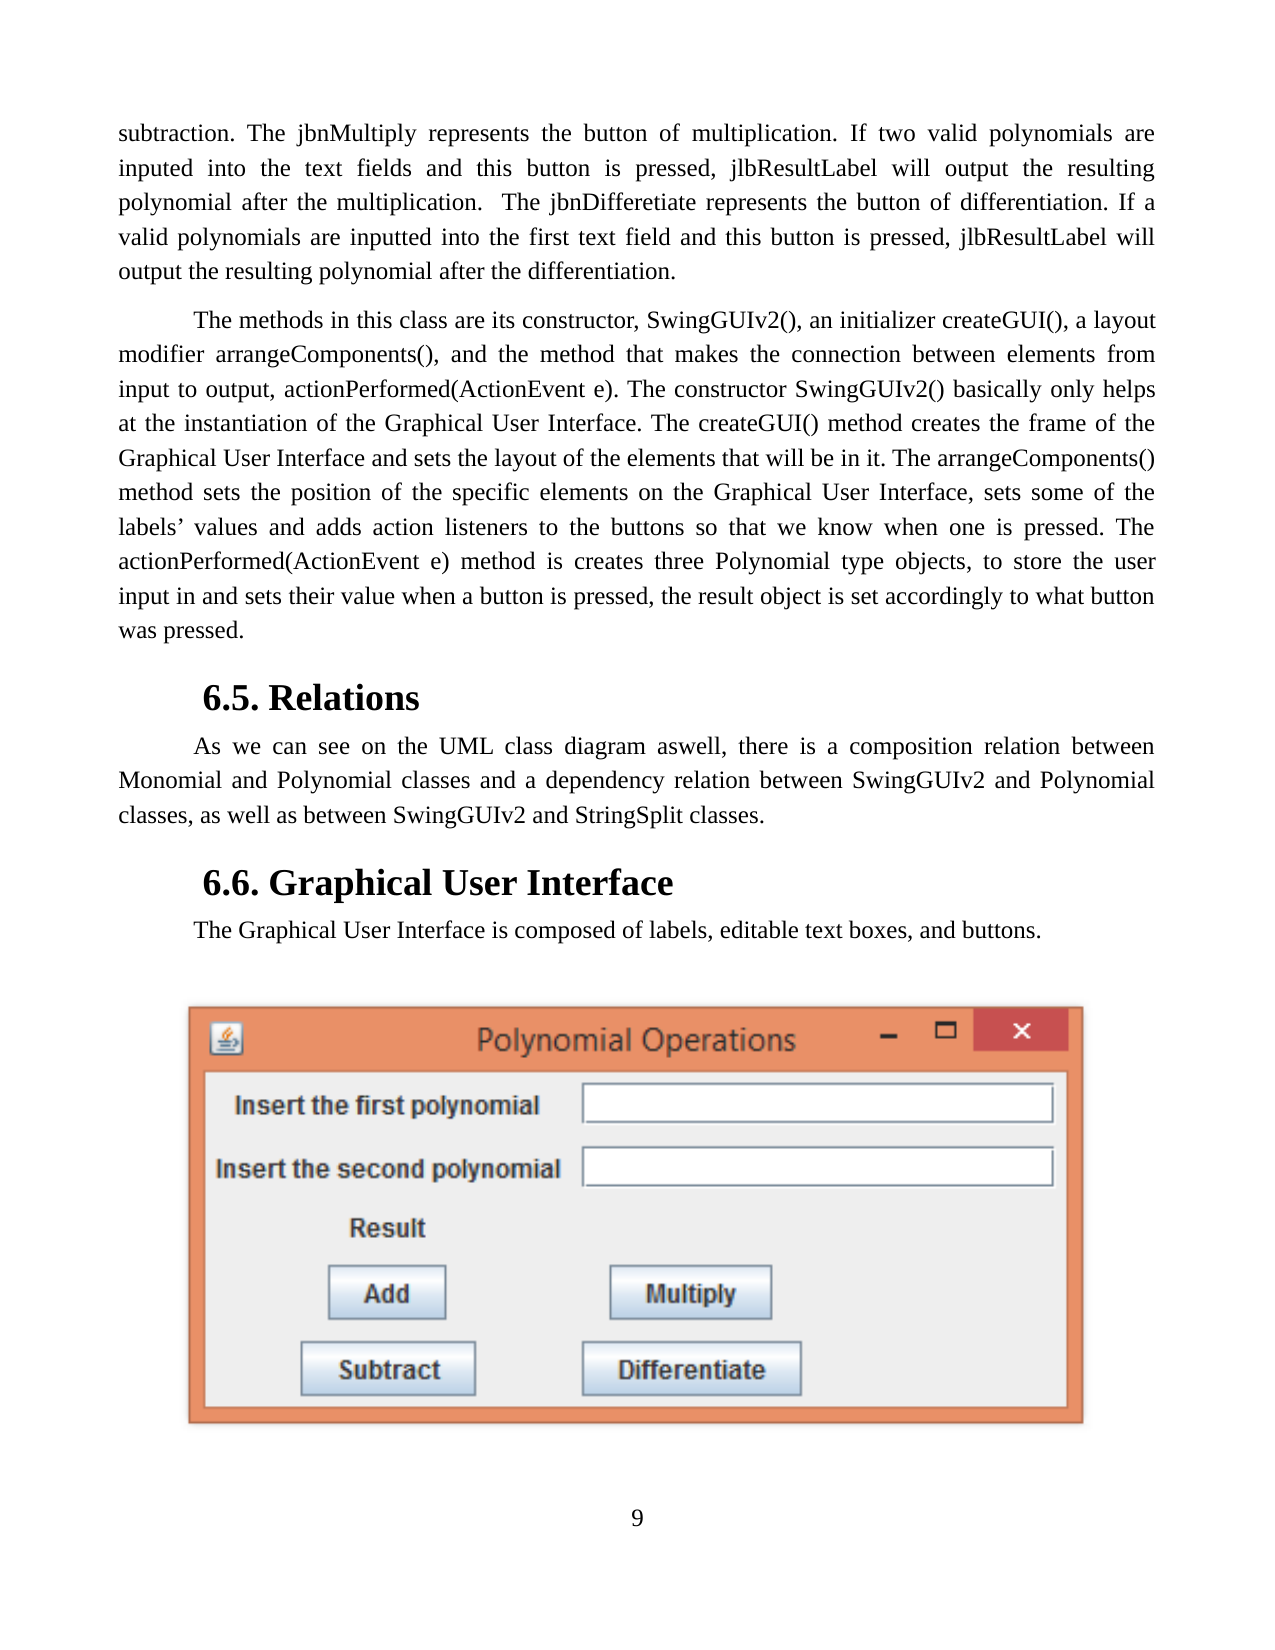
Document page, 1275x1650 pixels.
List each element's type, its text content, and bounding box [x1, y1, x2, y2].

subtitle Graphical User Interface [193, 859, 1157, 903]
text The methods in this class are its constructor, SwingGUIv2(), an initializer createGUI(), a layout modifier arrangeComponents(), and the method that makes the connection between elements from input to output, actionPerformed(ActionEvent e). The constructor SwingGUIv2() basically only helps at the instantiation of the Graphical User Interface. The createGUI() method creates the frame of the Graphical User Interface and sets the layout of the elements that will be in it. The arrangeComponents() method sets the position of the specific elements on the Graphical User Interface, sets some of the labels’ values and adds action listeners to the buttons so that we know when one is pressed. The actionPerformed(ActionEvent e) method is creates three Polynomial type objects, to store the user input in and sets their value when a button is pressed, the result object is set accordingly to what button was pressed. [118, 305, 1157, 644]
text The Graphical User Interface is composed of labels, editable text boxes, and buttons. [118, 916, 1157, 944]
picture [153, 969, 1122, 1458]
text subtraction. The jbnMultiply represents the button of multiplication. If two valid polynomials are inputed into the text fields and this button is pressed, jlbResultLabel will output the resulting polynomial after the multiplication. The jbnDifferetiate represents the button of differentiation. If a valid polynomials are inputted into the first text field and this button is pressed, jlbResultLabel will output the resulting polynomial after the differentiation. [118, 118, 1157, 285]
text As we can see on the UML class diagram aswell, there is a composition relation between Monomial and Polynomial classes and a dependency relation between SwingGUIv2 and Polynomial classes, as well as between SwingGUIv2 and StringSplit classes. [118, 731, 1157, 829]
subtitle Relations [193, 675, 1157, 718]
